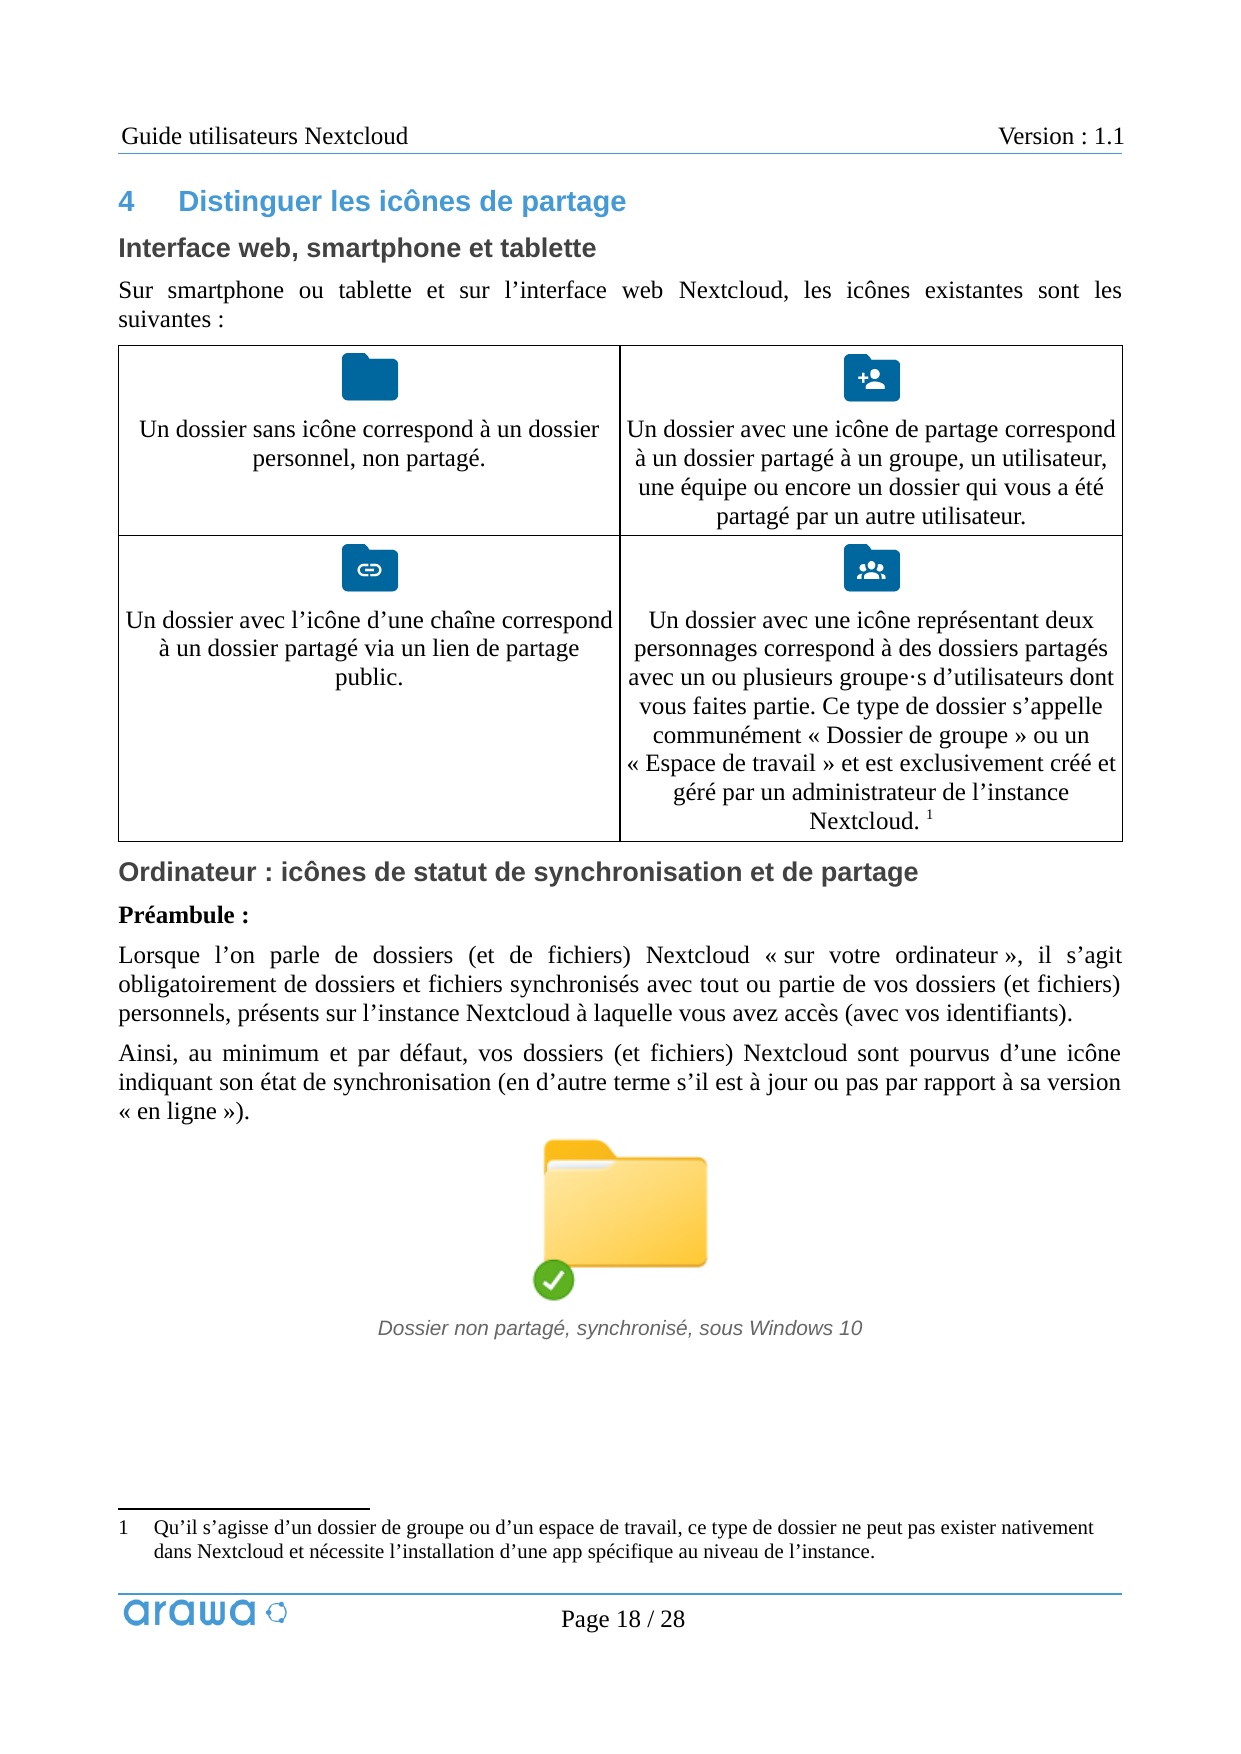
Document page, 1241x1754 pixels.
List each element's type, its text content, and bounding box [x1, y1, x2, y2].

picture [866, 382, 884, 388]
text Préambule : [118, 900, 1122, 929]
picture [871, 370, 879, 378]
picture [859, 373, 868, 382]
subtitle Interface web, smartphone et tablette [118, 232, 1122, 263]
picture [121, 1597, 290, 1628]
picture [841, 351, 901, 403]
picture [530, 1136, 710, 1304]
table_header Un dossier sans icône correspond à un dossier personnel, non partagé. [119, 346, 619, 535]
picture [339, 351, 399, 403]
text Lorsque l’on parle de dossiers (et de fichiers) Nextcloud « sur votre ordinateur », il s’agit obligatoirement de dossiers et fichiers synchronisés avec tout ou partie de vos dossiers (et fichiers) personnels, présents sur l’instance Nextcloud à laquelle vous avez accès (avec vos identifiants). [118, 940, 1122, 1027]
subtitle Ordinateur : icônes de statut de synchronisation et de partage [118, 856, 1122, 887]
picture [339, 542, 399, 593]
picture [868, 562, 875, 569]
table_cell Un dossier avec l’icône d’une chaîne correspond à un dossier partagé via un lien de partage public. [119, 536, 619, 841]
text Dossier non partagé, synchronisé, sous Windows 10 [118, 1316, 1122, 1340]
subtitle Distinguer les icônes de partage [118, 184, 1122, 217]
table_header Un dossier avec une icône de partage correspond à un dossier partagé à un groupe, un utilisateur, une équipe ou encore un dossier qui vous a été partagé par un autre utilisateur. [621, 346, 1122, 535]
text Ainsi, au minimum et par défaut, vos dossiers (et fichiers) Nextcloud sont pourvus d’une icône indiquant son état de synchronisation (en d’autre terme s’il est à jour ou pas par rapport à sa version « en ligne »). [118, 1038, 1122, 1125]
picture [865, 573, 879, 578]
text Sur smartphone ou tablette et sur l’interface web Nextcloud, les icônes existantes sont les suivantes : [118, 276, 1122, 333]
picture [841, 542, 901, 593]
table_cell Un dossier avec une icône représentant deux personnages correspond à des dossiers partagés avec un ou plusieurs groupe·s d’utilisateurs dont vous faites partie. Ce type de dossier s’appelle communément « Dossier de groupe » ou un « Espace de travail » et est exclusivement créé et géré par un administrateur de l’instance Nextcloud. [621, 536, 1122, 841]
